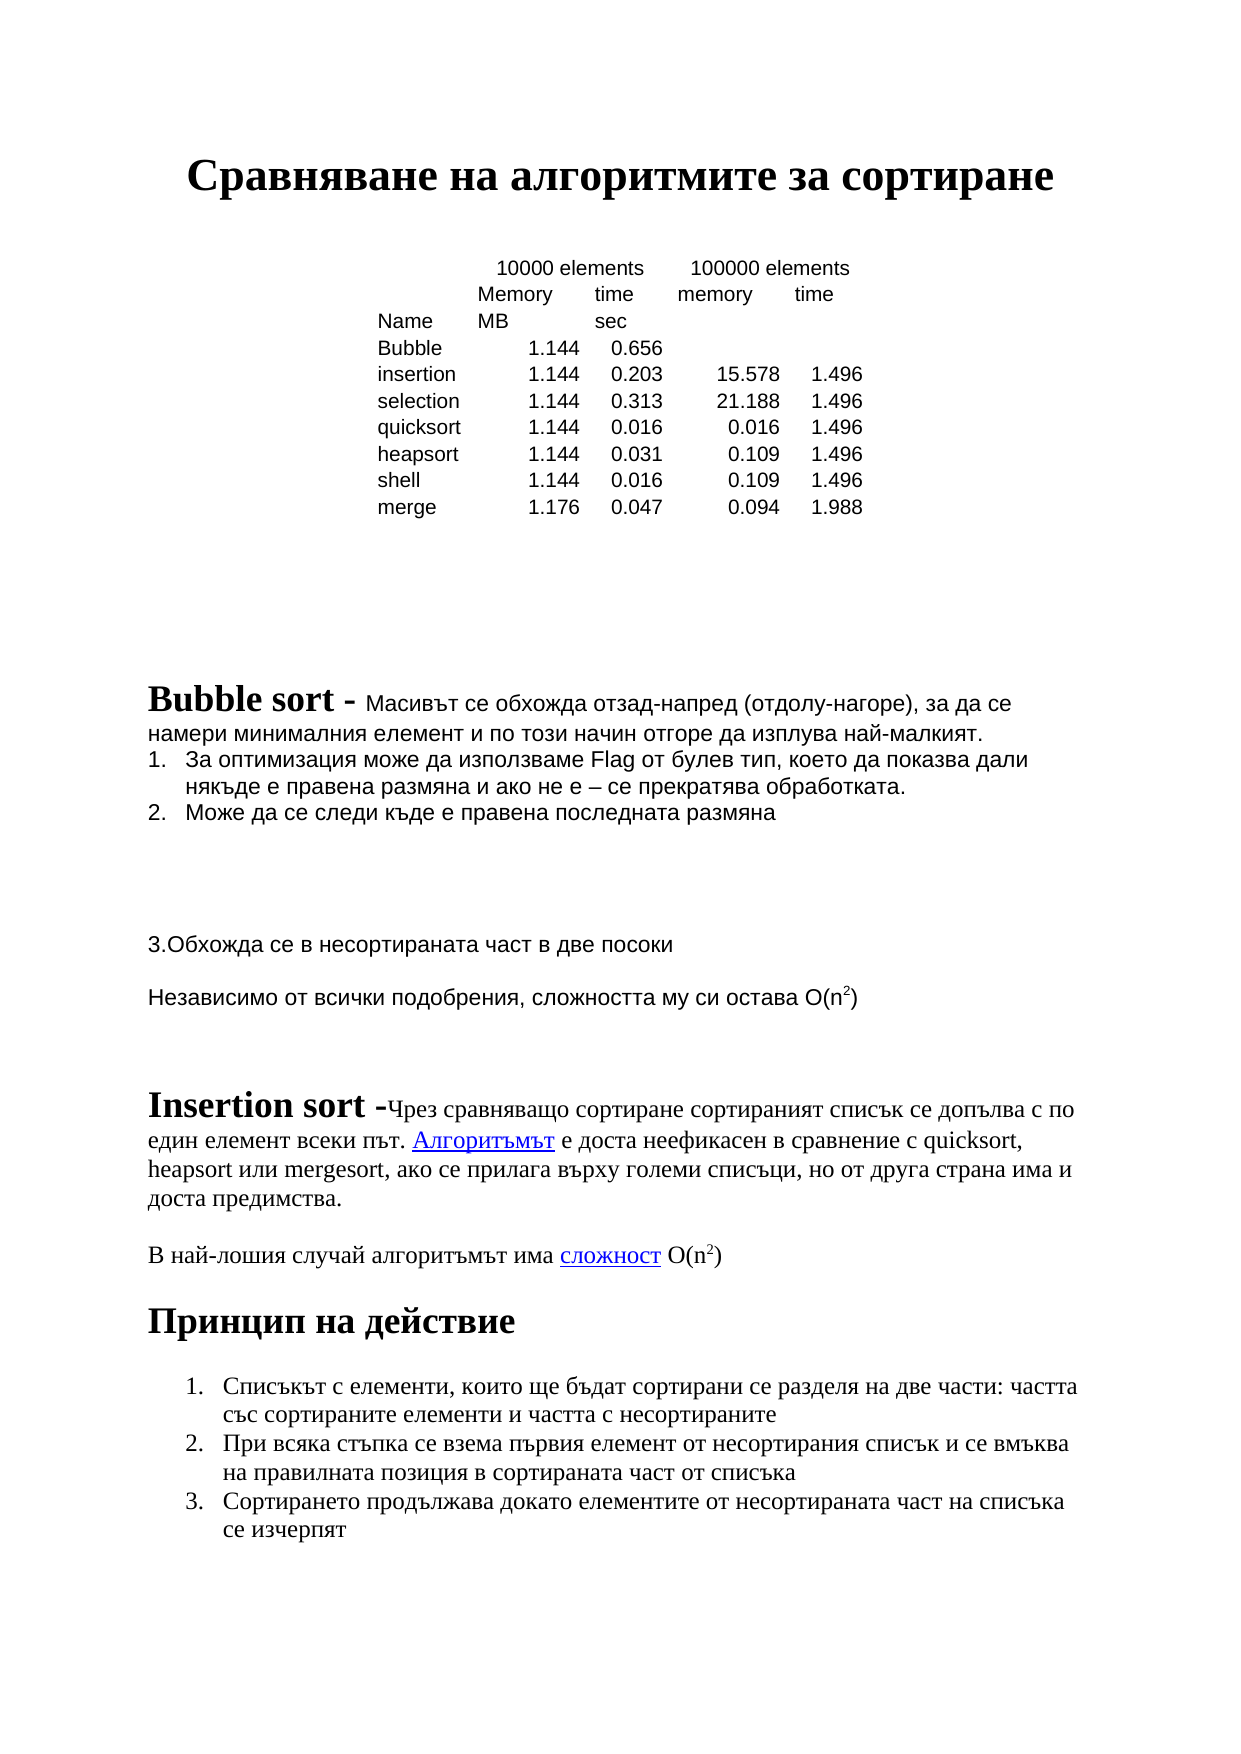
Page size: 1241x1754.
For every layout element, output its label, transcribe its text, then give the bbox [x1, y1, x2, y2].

list При всяка стъпка се взема първия елемент от несортирания списък и се вмъква на правилната позиция в сортираната част от списъка [185, 1428, 1093, 1486]
table_cell 1.144 [470, 413, 587, 439]
table_cell [370, 280, 470, 306]
table_cell 0.656 [587, 333, 670, 359]
table_cell 1.496 [787, 466, 870, 492]
table_cell 0.016 [587, 466, 670, 492]
table_cell 0.016 [587, 413, 670, 439]
table_cell 1.496 [787, 439, 870, 466]
table_cell 0.031 [587, 439, 670, 466]
table_cell memory [670, 280, 787, 306]
table_cell 0.047 [587, 492, 670, 519]
table_cell insertion [370, 359, 470, 386]
text Независимо от всички подобрения, сложността му си остава O(n2) [148, 983, 1093, 1010]
table_cell 1.144 [470, 359, 587, 386]
table_cell 15.578 [670, 359, 787, 386]
table_cell 1.496 [787, 413, 870, 439]
table_cell 1.144 [470, 439, 587, 466]
table_cell 0.313 [587, 386, 670, 412]
text Insertion sort -Чрез сравняващо сортиране сортираният списък се допълва с по един елемент всеки път. Алгоритъмът е доста неефикасен в сравнение с quicksort, heapsort или mergesort, ако се прилага върху големи списъци, но от друга страна има и доста предимства. [148, 1082, 1093, 1211]
list Може да се следи къде е правена последната размяна [148, 799, 1093, 825]
text 3.Обхожда се в несортираната част в две посоки [148, 931, 1093, 957]
list Списъкът с елементи, които ще бъдат сортирани се разделя на две части: частта със сортираните елементи и частта с несортираните [185, 1371, 1093, 1428]
table_cell [787, 306, 870, 333]
table_cell time [787, 280, 870, 306]
subtitle Принцип на действие [148, 1298, 1093, 1342]
table_cell 0.016 [670, 413, 787, 439]
table_cell merge [370, 492, 470, 519]
table_cell time [587, 280, 670, 306]
table_cell 1.144 [470, 466, 587, 492]
table_cell [670, 333, 787, 359]
table_header [370, 253, 470, 279]
text Сравняване на алгоритмите за сортиране [148, 148, 1093, 200]
list Сортирането продължава докато елементите от несортираната част на списъка се изчерпят [185, 1486, 1093, 1543]
text В най-лошия случай алгоритъмът има сложност O(n2) [148, 1241, 1093, 1269]
table_cell Bubble [370, 333, 470, 359]
table_cell 0.109 [670, 439, 787, 466]
table_cell 21.188 [670, 386, 787, 412]
table_cell [670, 306, 787, 333]
table_cell 1.496 [787, 386, 870, 412]
table_cell sec [587, 306, 670, 333]
table_header 10000 elements [470, 253, 670, 279]
table_cell MB [470, 306, 587, 333]
table_cell quicksort [370, 413, 470, 439]
table_cell [787, 333, 870, 359]
table_cell heapsort [370, 439, 470, 466]
list За оптимизация може да използваме Flag от булев тип, което да показва дали някъде е правена размяна и ако не е – се прекратява обработката. [148, 746, 1093, 799]
table_cell 1.496 [787, 359, 870, 386]
table_cell 0.094 [670, 492, 787, 519]
table_cell 0.203 [587, 359, 670, 386]
table_cell selection [370, 386, 470, 412]
table_cell 1.144 [470, 333, 587, 359]
table_cell 1.144 [470, 386, 587, 412]
table_cell 1.988 [787, 492, 870, 519]
table_cell Name [370, 306, 470, 333]
table_cell 0.109 [670, 466, 787, 492]
table_header 100000 elements [670, 253, 870, 279]
text Bubble sort - Масивът се обхожда отзад-напред (отдолу-нагоре), за да се намери минималния елемент и по този начин отгоре да изплува най-малкият. [148, 677, 1093, 746]
table_cell shell [370, 466, 470, 492]
table_cell 1.176 [470, 492, 587, 519]
table_cell Memory [470, 280, 587, 306]
